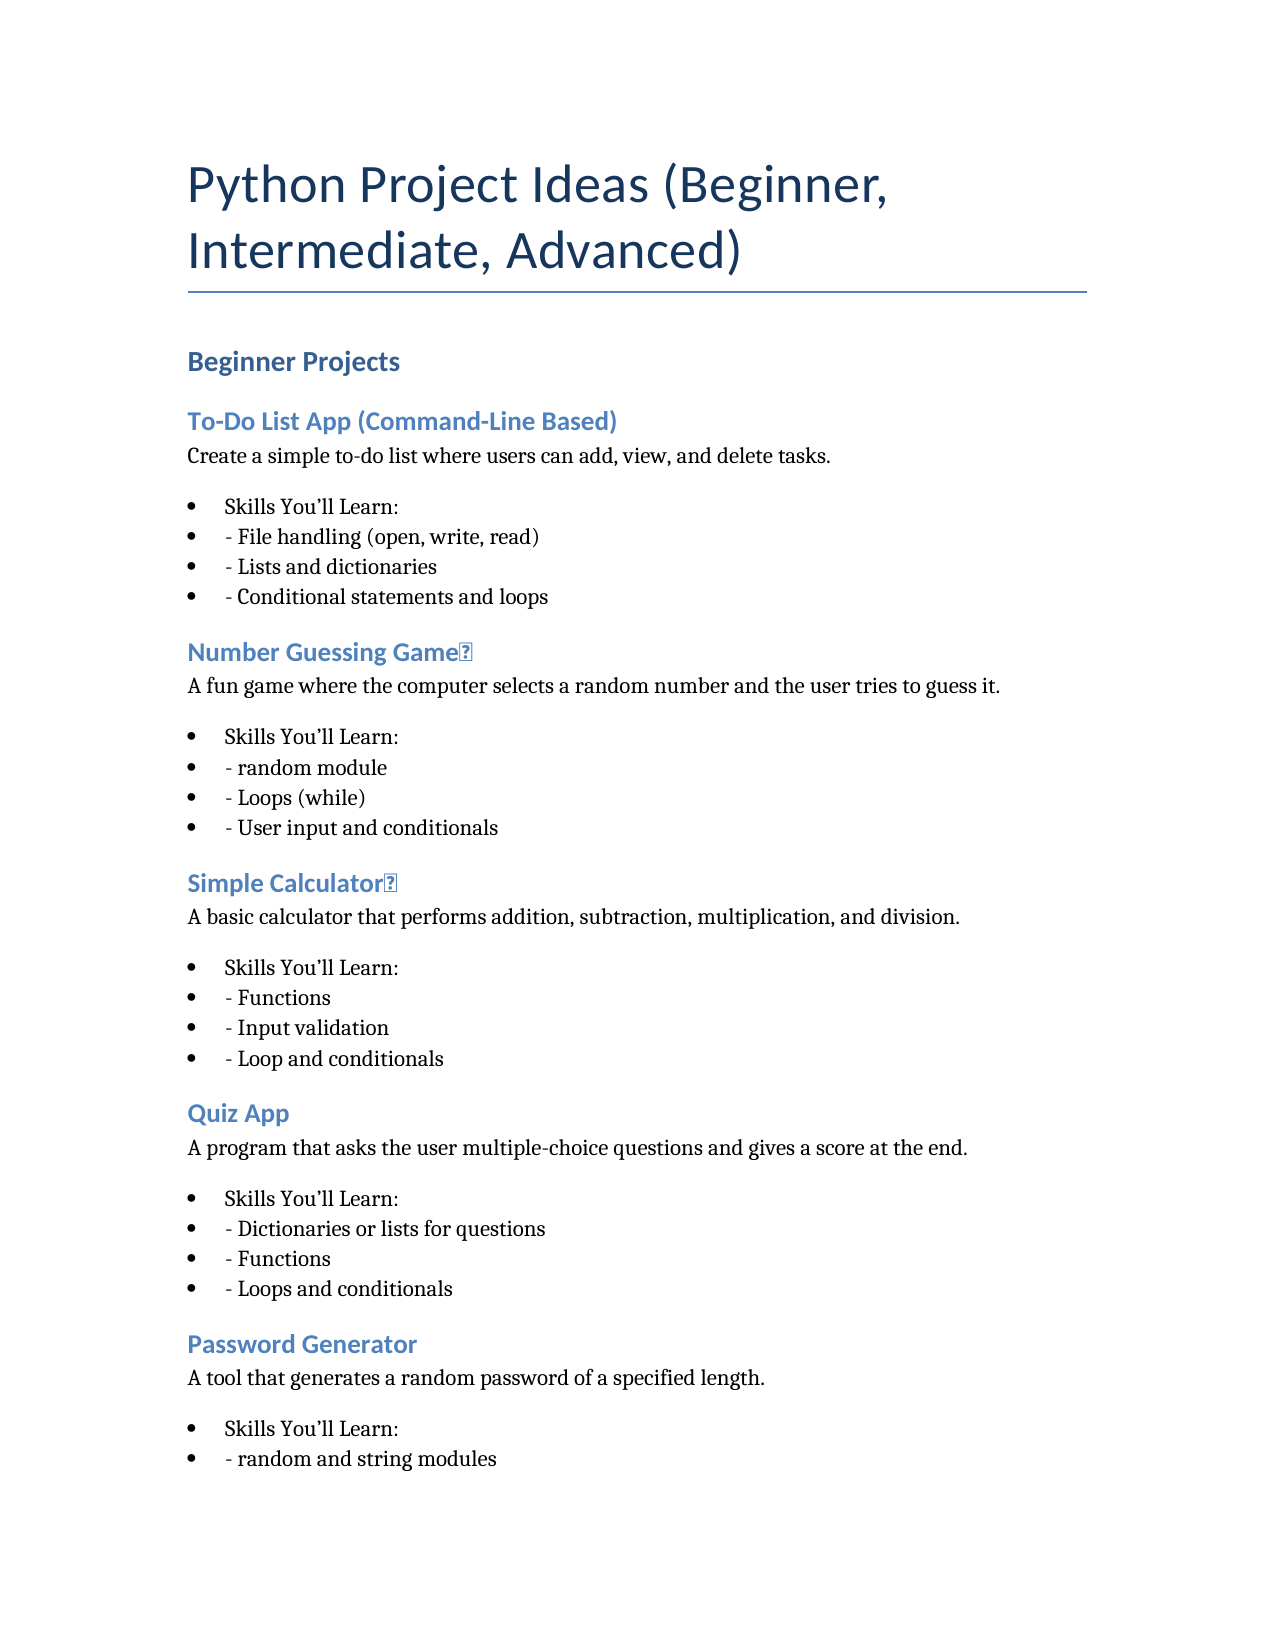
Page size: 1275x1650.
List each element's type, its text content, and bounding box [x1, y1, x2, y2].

list Skills You’ll Learn: [187, 1185, 1087, 1212]
title Python Project Ideas (Beginner, Intermediate, Advanced) [187, 150, 1087, 293]
list Skills You’ll Learn: [187, 955, 1087, 981]
text A program that asks the user multiple-choice questions and gives a score at the end. [187, 1134, 1087, 1161]
list - Loops and conditionals [187, 1276, 1087, 1302]
text A fun game where the computer selects a random number and the user tries to guess it. [187, 673, 1087, 699]
list Skills You’ll Learn: [187, 724, 1087, 750]
list - Conditional statements and loops [187, 584, 1087, 610]
text Create a simple to-do list where users can add, view, and delete tasks. [187, 442, 1087, 469]
subtitle Quiz App [187, 1096, 1087, 1129]
list Skills You’ll Learn: [187, 493, 1087, 520]
text A tool that generates a random password of a specified length. [187, 1365, 1087, 1391]
subtitle Beginner Projects [187, 343, 1087, 378]
subtitle To-Do List App (Command-Line Based) [187, 404, 1087, 437]
list - Dictionaries or lists for questions [187, 1216, 1087, 1242]
subtitle Password Generator [187, 1327, 1087, 1360]
list - random and string modules [187, 1446, 1087, 1472]
list - File handling (open, write, read) [187, 524, 1087, 550]
text A basic calculator that performs addition, subtraction, multiplication, and division. [187, 904, 1087, 930]
list - Input validation [187, 1015, 1087, 1041]
subtitle Number Guessing Game✅ [187, 635, 1087, 668]
list - Loop and conditionals [187, 1045, 1087, 1072]
list - Loops (while) [187, 784, 1087, 811]
list - Functions [187, 1246, 1087, 1272]
list - Functions [187, 985, 1087, 1011]
list - random module [187, 754, 1087, 781]
subtitle Simple Calculator✅ [187, 866, 1087, 899]
list Skills You’ll Learn: [187, 1416, 1087, 1442]
list - User input and conditionals [187, 815, 1087, 841]
list - Lists and dictionaries [187, 554, 1087, 580]
